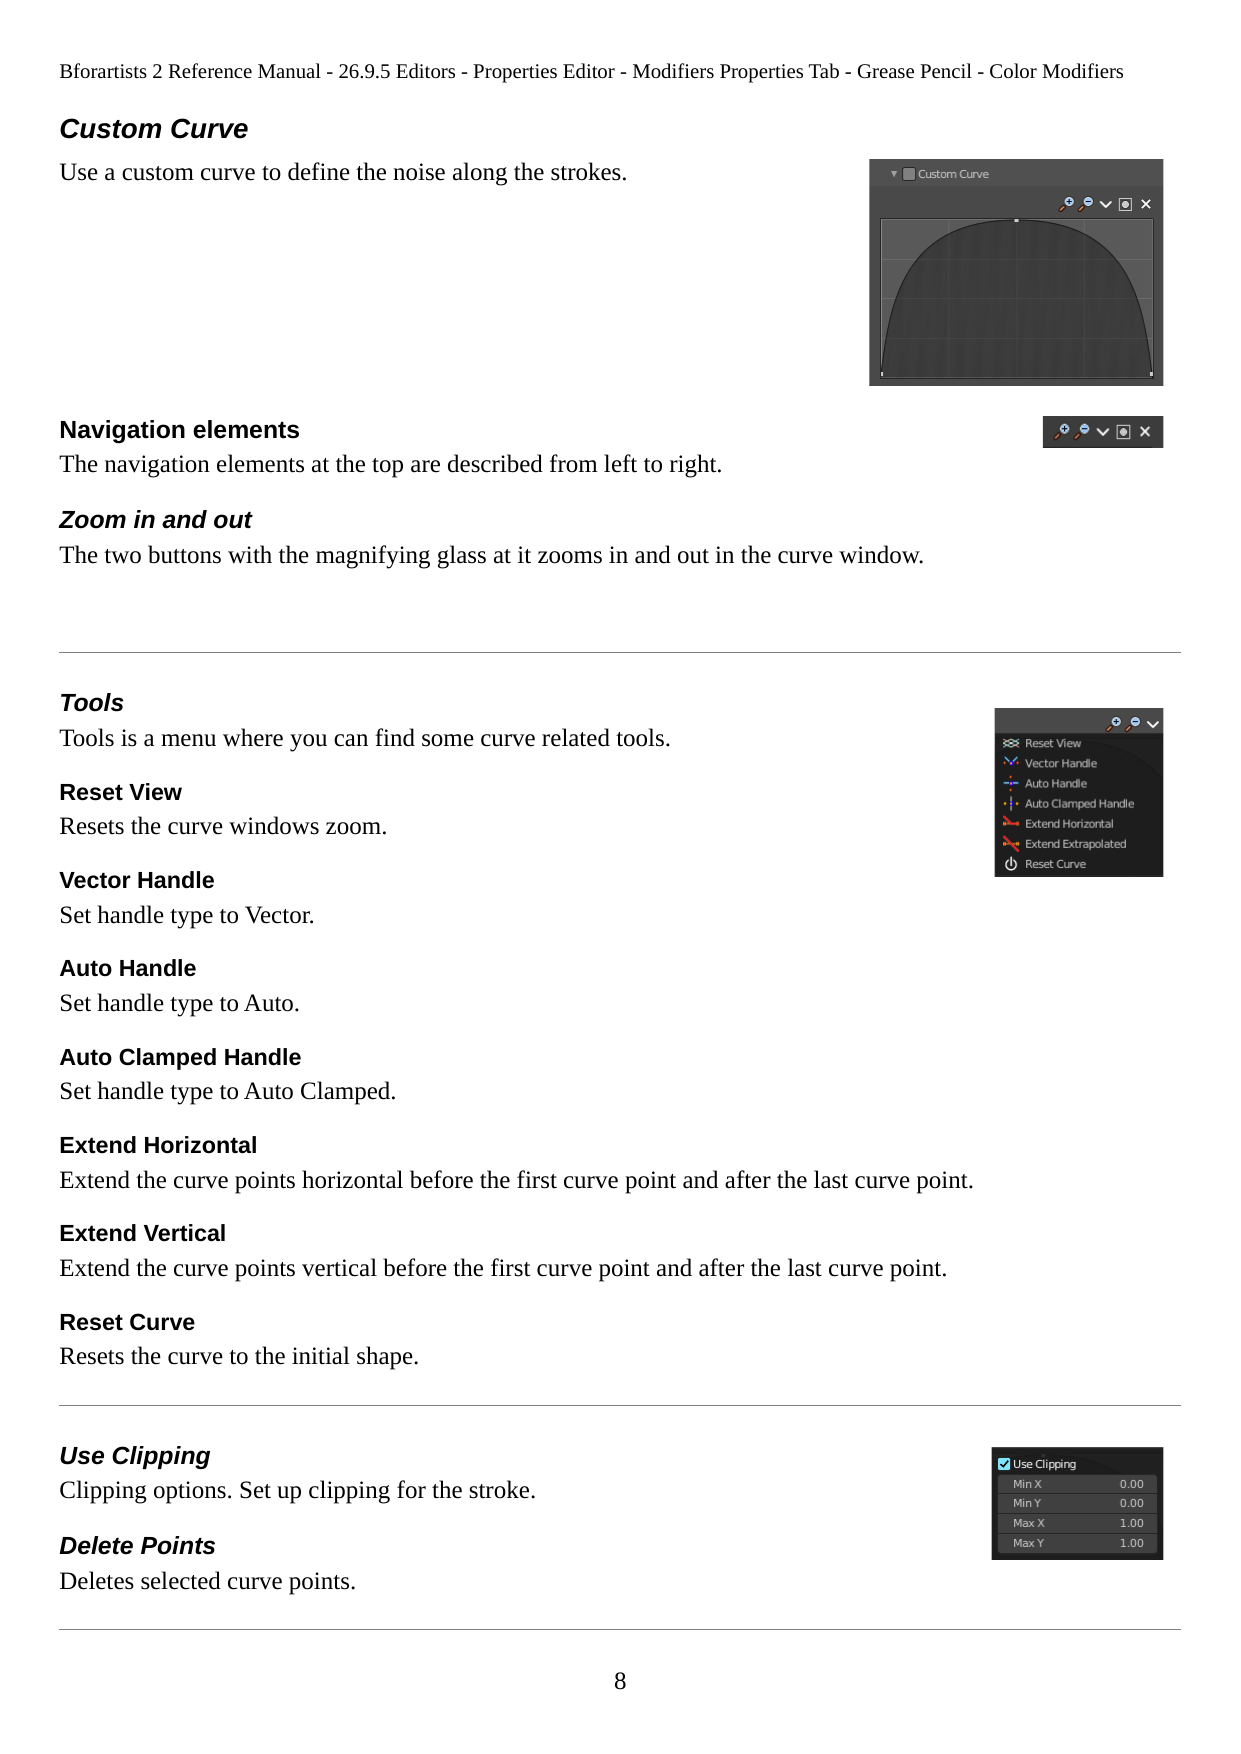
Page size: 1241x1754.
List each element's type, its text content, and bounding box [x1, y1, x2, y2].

subtitle Auto Handle [59, 955, 1181, 982]
subtitle Auto Clamped Handle [59, 1043, 1181, 1070]
subtitle Extend Vertical [59, 1220, 1181, 1247]
text Use a custom curve to define the noise along the strokes. [59, 157, 1181, 186]
text The navigation elements at the top are described from left to right. [59, 449, 1181, 478]
subtitle Reset Curve [59, 1308, 1181, 1335]
text Resets the curve to the initial shape. [59, 1341, 1181, 1370]
subtitle Use Clipping [59, 1441, 1181, 1469]
text Extend the curve points horizontal before the first curve point and after the last curve point. [59, 1165, 1181, 1193]
text The two buttons with the magnifying glass at it zooms in and out in the curve window. [59, 540, 1181, 568]
text Resets the curve windows zoom. [59, 811, 994, 840]
picture [869, 159, 1164, 386]
subtitle Vector Handle [59, 867, 1181, 893]
text Set handle type to Vector. [59, 900, 1181, 928]
picture [991, 1447, 1164, 1560]
subtitle [1164, 778, 1181, 805]
subtitle Zoom in and out [59, 505, 1181, 533]
subtitle Reset View [59, 778, 994, 805]
subtitle Custom Curve [59, 113, 1181, 144]
subtitle Tools [59, 688, 1181, 717]
text Tools is a menu where you can find some curve related tools. [59, 723, 994, 752]
text Clipping options. Set up clipping for the stroke. [59, 1476, 991, 1504]
subtitle Navigation elements [59, 415, 1181, 443]
picture [1042, 416, 1164, 448]
text Set handle type to Auto. [59, 988, 1181, 1017]
picture [994, 708, 1164, 877]
subtitle Delete Points [59, 1531, 991, 1559]
subtitle Extend Horizontal [59, 1132, 1181, 1158]
text Deletes selected curve points. [59, 1566, 1181, 1594]
text Set handle type to Auto Clamped. [59, 1076, 1181, 1105]
text Extend the curve points vertical before the first curve point and after the last curve point. [59, 1253, 1181, 1282]
subtitle [1164, 1531, 1181, 1559]
